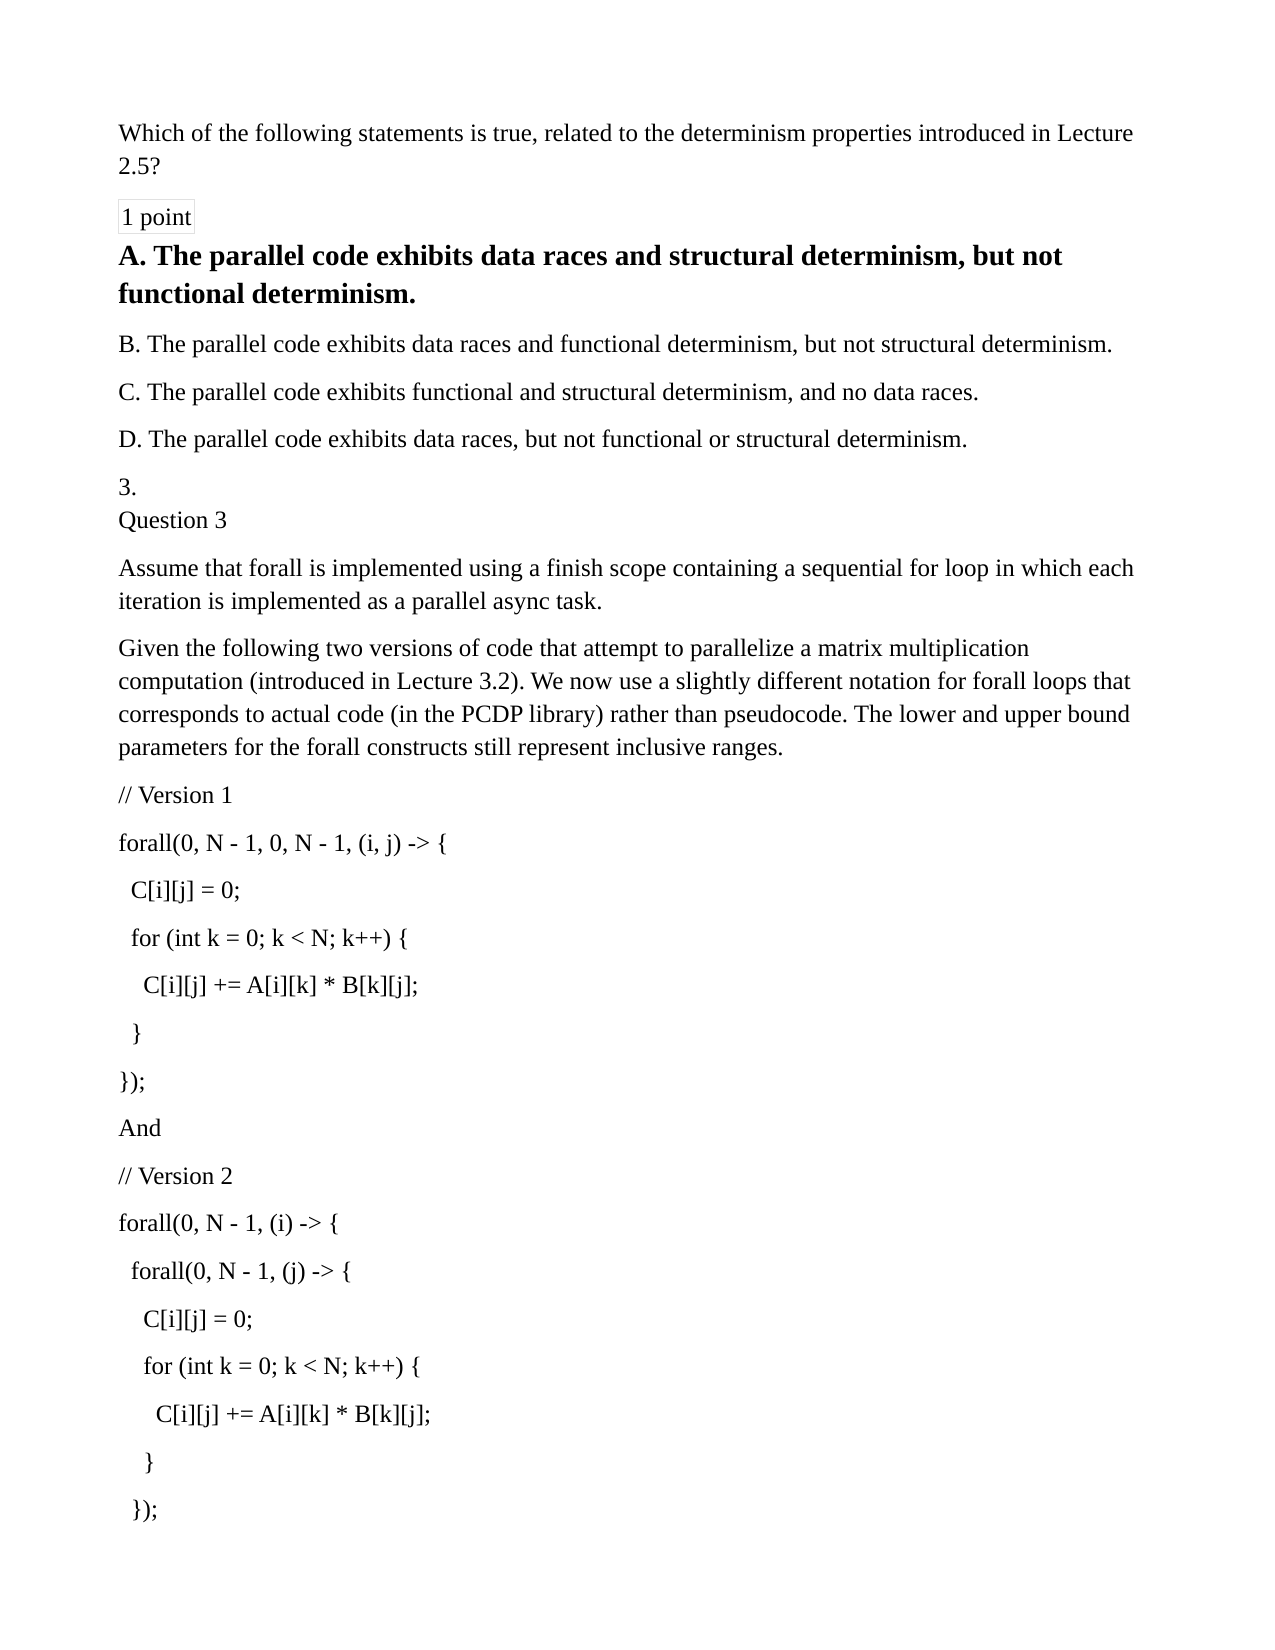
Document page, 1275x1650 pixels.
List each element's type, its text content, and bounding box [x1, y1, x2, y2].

text B. The parallel code exhibits data races and functional determinism, but not structural determinism. [118, 329, 1157, 358]
text } [118, 1447, 1157, 1475]
text Which of the following statements is true, related to the determinism properties introduced in Lecture 2.5? [118, 118, 1157, 180]
text A. The parallel code exhibits data races and structural determinism, but not functional determinism. [118, 238, 1157, 310]
text // Version 1 [118, 780, 1157, 809]
text D. The parallel code exhibits data races, but not functional or structural determinism. [118, 424, 1157, 453]
text And [118, 1113, 1157, 1142]
text }); [118, 1066, 1157, 1094]
text forall(0, N - 1, (j) -> { [118, 1256, 1157, 1285]
text // Version 2 [118, 1161, 1157, 1190]
text C[i][j] = 0; [118, 1304, 1157, 1332]
text C[i][j] = 0; [118, 875, 1157, 904]
text 3. [118, 472, 1157, 501]
text C[i][j] += A[i][k] * B[k][j]; [118, 1399, 1157, 1428]
text 1 point [119, 200, 194, 233]
text } [118, 1018, 1157, 1047]
text for (int k = 0; k < N; k++) { [118, 1351, 1157, 1380]
text C. The parallel code exhibits functional and structural determinism, and no data races. [118, 377, 1157, 406]
text Given the following two versions of code that attempt to parallelize a matrix multiplication computation (introduced in Lecture 3.2). We now use a slightly different notation for forall loops that corresponds to actual code (in the PCDP library) rather than pseudocode. The lower and upper bound parameters for the forall constructs still represent inclusive ranges. [118, 633, 1157, 761]
text forall(0, N - 1, 0, N - 1, (i, j) -> { [118, 828, 1157, 856]
text C[i][j] += A[i][k] * B[k][j]; [118, 971, 1157, 999]
text forall(0, N - 1, (i) -> { [118, 1208, 1157, 1237]
text Assume that forall is implemented using a finish scope containing a sequential for loop in which each iteration is implemented as a parallel async task. [118, 553, 1157, 614]
text Question 3 [118, 505, 1157, 534]
text }); [118, 1494, 1157, 1523]
text [195, 199, 1157, 233]
text for (int k = 0; k < N; k++) { [118, 923, 1157, 952]
